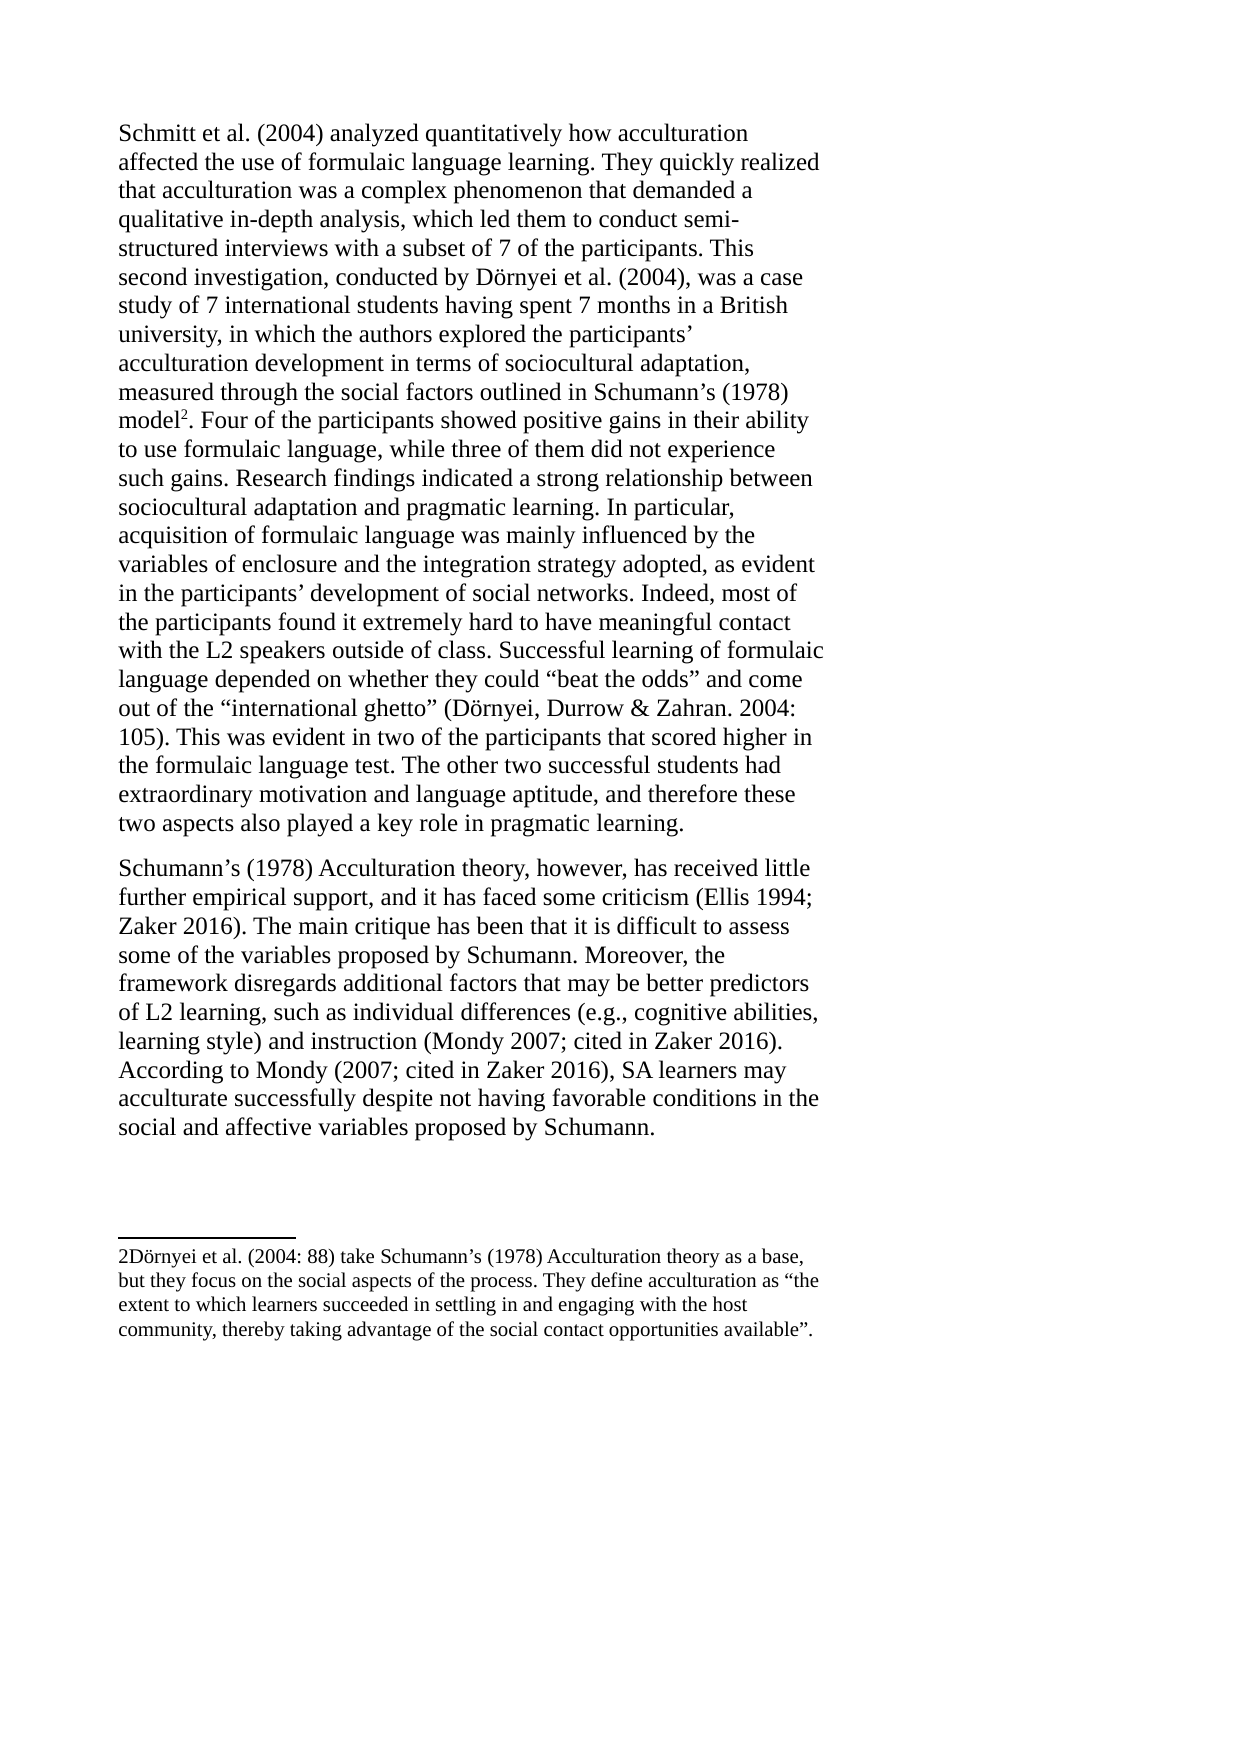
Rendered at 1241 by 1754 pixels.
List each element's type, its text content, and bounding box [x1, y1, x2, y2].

text Schmitt et al. (2004) analyzed quantitatively how acculturation affected the use of formulaic language learning. They quickly realized that acculturation was a complex phenomenon that demanded a qualitative in-depth analysis, which led them to conduct semi-structured interviews with a subset of 7 of the participants. This second investigation, conducted by Dörnyei et al. (2004), was a case study of 7 international students having spent 7 months in a British university, in which the authors explored the participants’ acculturation development in terms of sociocultural adaptation, measured through the social factors outlined in Schumann’s (1978) model. Four of the participants showed positive gains in their ability to use formulaic language, while three of them did not experience such gains. Research findings indicated a strong relationship between sociocultural adaptation and pragmatic learning. In particular, acquisition of formulaic language was mainly influenced by the variables of enclosure and the integration strategy adopted, as evident in the participants’ development of social networks. Indeed, most of the participants found it extremely hard to have meaningful contact with the L2 speakers outside of class. Successful learning of formulaic language depended on whether they could “beat the odds” and come out of the “international ghetto” (Dörnyei, Durrow & Zahran. 2004: 105). This was evident in two of the participants that scored higher in the formulaic language test. The other two successful students had extraordinary motivation and language aptitude, and therefore these two aspects also played a key role in pragmatic learning. [118, 118, 827, 837]
text Dörnyei et al. (2004: 88) take Schumann’s (1978) Acculturation theory as a base, but they focus on the social aspects of the process. They define acculturation as “the extent to which learners succeeded in settling in and engaging with the host community, thereby taking advantage of the social contact opportunities available”. [118, 1244, 827, 1341]
text Schumann’s (1978) Acculturation theory, however, has received little further empirical support, and it has faced some criticism (Ellis 1994; Zaker 2016). The main critique has been that it is difficult to assess some of the variables proposed by Schumann. Moreover, the framework disregards additional factors that may be better predictors of L2 learning, such as individual differences (e.g., cognitive abilities, learning style) and instruction (Mondy 2007; cited in Zaker 2016). According to Mondy (2007; cited in Zaker 2016), SA learners may acculturate successfully despite not having favorable conditions in the social and affective variables proposed by Schumann. [118, 853, 827, 1141]
